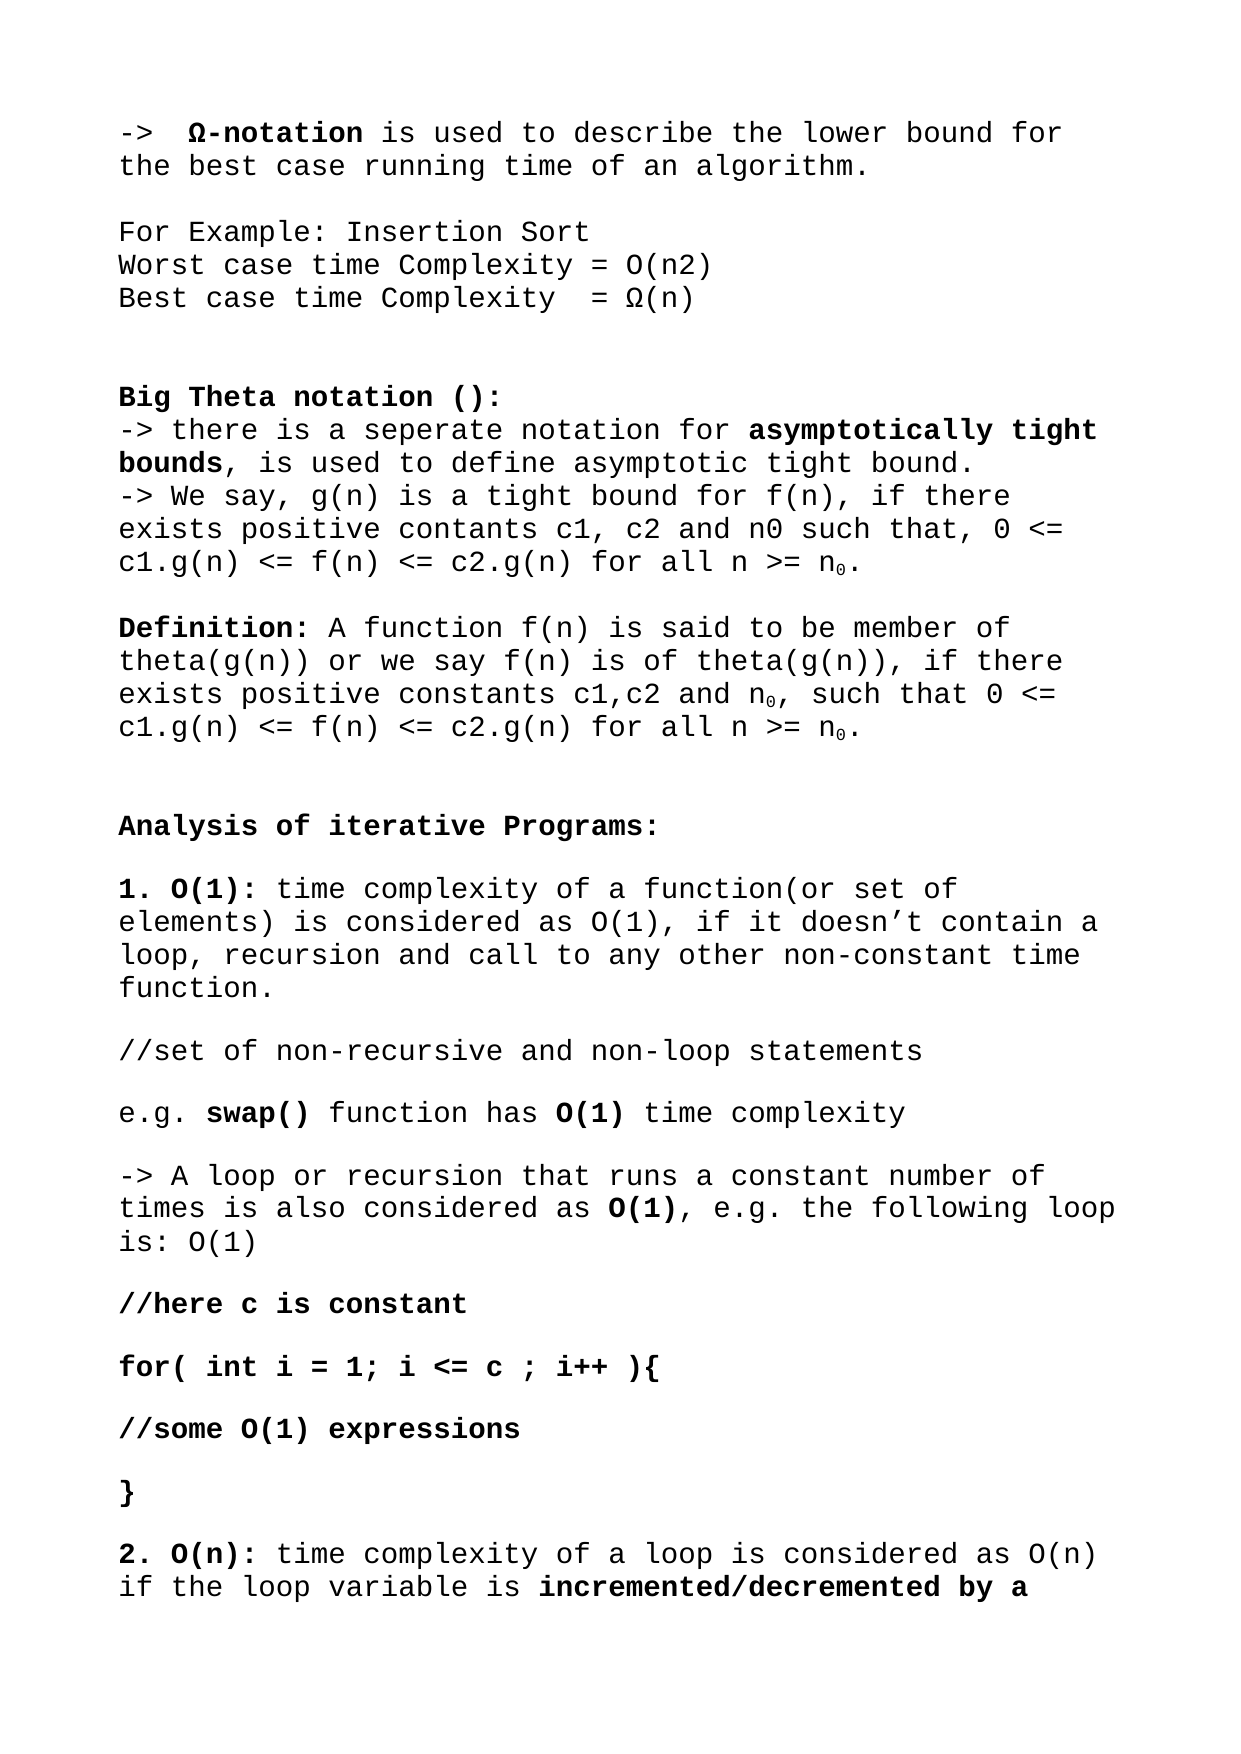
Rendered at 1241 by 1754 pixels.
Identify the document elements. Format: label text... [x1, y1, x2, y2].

text e.g. swap() function has O(1) time complexity [118, 1098, 1122, 1131]
text Big Theta notation (): [118, 382, 1122, 415]
text 1. O(1): time complexity of a function(or set of elements) is considered as O(1), if it doesn’t contain a loop, recursion and call to any other non-constant time function. [118, 874, 1122, 1006]
text Definition: A function f(n) is said to be member of theta(g(n)) or we say f(n) is of theta(g(n)), if there exists positive constants c1,c2 and n0, such that 0 <= c1.g(n) <= f(n) <= c2.g(n) for all n >= n0. [118, 613, 1122, 746]
text //here c is constant [118, 1289, 1122, 1322]
text for( int i = 1; i <= c ; i++ ){ [118, 1352, 1122, 1385]
text Best case time Complexity = Ω(n) [118, 283, 1122, 316]
text //set of non-recursive and non-loop statements [118, 1036, 1122, 1069]
text -> Ω-notation is used to describe the lower bound for the best case running time of an algorithm. [118, 118, 1122, 184]
text Worst case time Complexity = O(n2) [118, 250, 1122, 283]
text //some O(1) expressions [118, 1414, 1122, 1447]
text For Example: Insertion Sort [118, 217, 1122, 250]
text } [118, 1477, 1122, 1510]
text -> We say, g(n) is a tight bound for f(n), if there exists positive contants c1, c2 and n0 such that, 0 <= c1.g(n) <= f(n) <= c2.g(n) for all n >= n0. [118, 481, 1122, 580]
text -> A loop or recursion that runs a constant number of times is also considered as O(1), e.g. the following loop is: O(1) [118, 1161, 1122, 1260]
text Analysis of iterative Programs: [118, 812, 1122, 844]
text 2. O(n): time complexity of a loop is considered as O(n) if the loop variable is incremented/decremented by a [118, 1539, 1122, 1605]
text -> there is a seperate notation for asymptotically tight bounds, is used to define asymptotic tight bound. [118, 415, 1122, 481]
